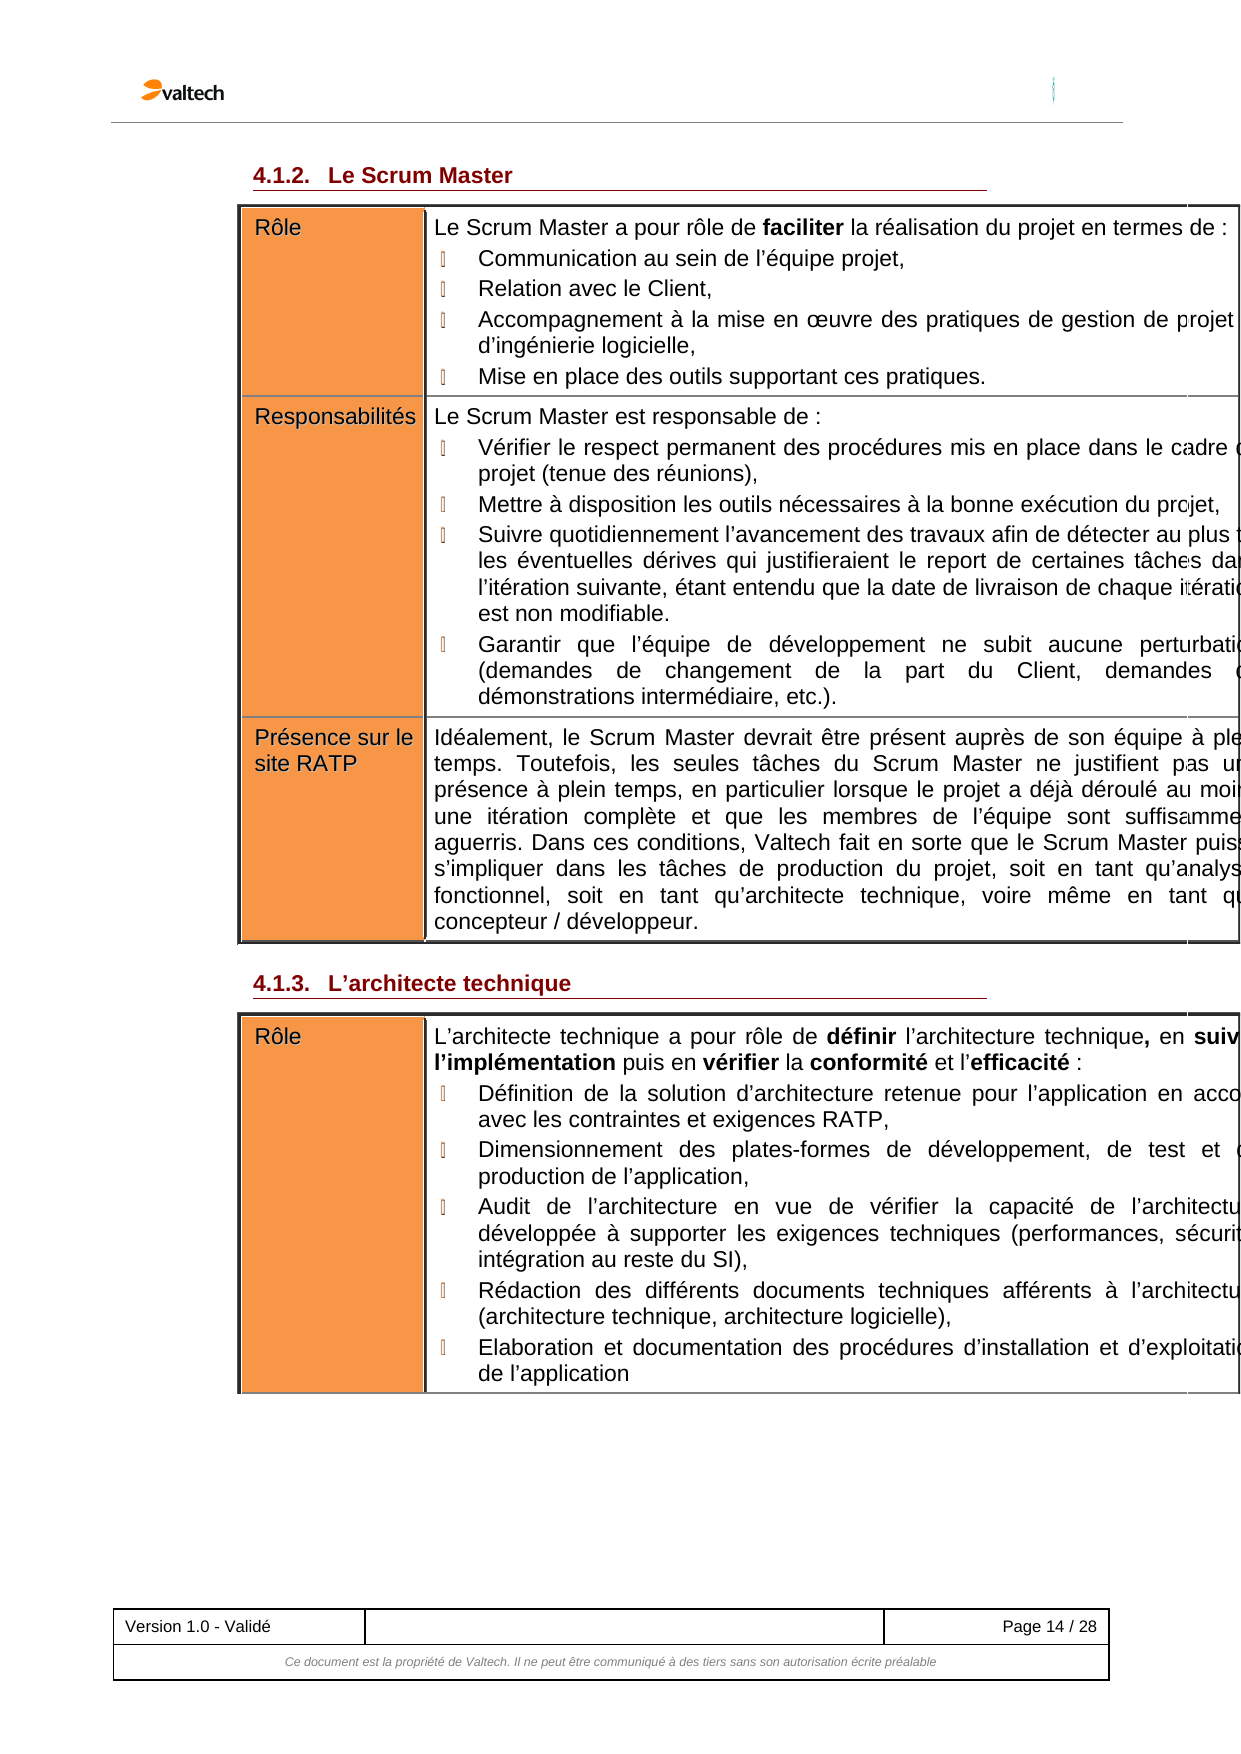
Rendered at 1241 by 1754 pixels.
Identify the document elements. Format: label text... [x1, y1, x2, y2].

table_header L’architecte technique a pour rôle de définir l’architecture technique, en suivre l’implémentation puis en vérifier la conformité et l’efficacité : Définition de la solution d’architecture retenue pour l’application en accord avec les contraintes et exigences RATP, Dimensionnement des plates-formes de développement, de test et de production de l’application, Audit de l’architecture en vue de vérifier la capacité de l’architecture développée à supporter les exigences techniques (performances, sécurité, intégration au reste du SI), Rédaction des différents documents techniques afférents à l’architecture (architecture technique, architecture logicielle), Elaboration et documentation des procédures d’installation et d’exploitation de l’application [425, 1017, 1187, 1392]
table_header L’architecte technique a pour rôle de définir l’architecture technique, en suivre l’implémentation puis en vérifier la conformité et l’efficacité : Définition de la solution d’architecture retenue pour l’application en accord avec les contraintes et exigences RATP, Dimensionnement des plates-formes de développement, de test et de production de l’application, Audit de l’architecture en vue de vérifier la capacité de l’architecture développée à supporter les exigences techniques (performances, sécurité, intégration au reste du SI), Rédaction des différents documents techniques afférents à l’architecture (architecture technique, architecture logicielle), Elaboration et documentation des procédures d’installation et d’exploitation de l’application [1188, 1017, 1238, 1392]
subtitle Le Scrum Master [253, 162, 987, 190]
table_header Le Scrum Master a pour rôle de faciliter la réalisation du projet en termes de : Communication au sein de l’équipe projet, Relation avec le Client, Accompagnement à la mise en œuvre des pratiques de gestion de projet et d’ingénierie logicielle, Mise en place des outils supportant ces pratiques. [1188, 208, 1238, 395]
subtitle L’architecte technique [253, 970, 987, 998]
table_cell Idéalement, le Scrum Master devrait être présent auprès de son équipe à plein temps. Toutefois, les seules tâches du Scrum Master ne justifient pas une présence à plein temps, en particulier lorsque le projet a déjà déroulé au moins une itération complète et que les membres de l’équipe sont suffisamment aguerris. Dans ces conditions, Valtech fait en sorte que le Scrum Master puisse s’impliquer dans les tâches de production du projet, soit en tant qu’analyste fonctionnel, soit en tant qu’architecte technique, voire même en tant que concepteur / développeur. [425, 718, 1187, 940]
table_cell Le Scrum Master est responsable de : Vérifier le respect permanent des procédures mis en place dans le cadre du projet (tenue des réunions), Mettre à disposition les outils nécessaires à la bonne exécution du projet, Suivre quotidiennement l’avancement des travaux afin de détecter au plus tôt les éventuelles dérives qui justifieraient le report de certaines tâches dans l’itération suivante, étant entendu que la date de livraison de chaque itération est non modifiable. Garantir que l’équipe de développement ne subit aucune perturbation (demandes de changement de la part du Client, demandes de démonstrations intermédiaire, etc.). [427, 397, 1187, 716]
table_cell Présence sur le site RATP [242, 718, 425, 940]
table_cell Le Scrum Master est responsable de : Vérifier le respect permanent des procédures mis en place dans le cadre du projet (tenue des réunions), Mettre à disposition les outils nécessaires à la bonne exécution du projet, Suivre quotidiennement l’avancement des travaux afin de détecter au plus tôt les éventuelles dérives qui justifieraient le report de certaines tâches dans l’itération suivante, étant entendu que la date de livraison de chaque itération est non modifiable. Garantir que l’équipe de développement ne subit aucune perturbation (demandes de changement de la part du Client, demandes de démonstrations intermédiaire, etc.). [1188, 397, 1238, 716]
table_header Rôle [242, 1016, 425, 1392]
table_header Le Scrum Master a pour rôle de faciliter la réalisation du projet en termes de : Communication au sein de l’équipe projet, Relation avec le Client, Accompagnement à la mise en œuvre des pratiques de gestion de projet et d’ingénierie logicielle, Mise en place des outils supportant ces pratiques. [425, 208, 1187, 395]
table_header Rôle [242, 207, 425, 395]
table_cell Responsabilités [242, 397, 423, 716]
picture [138, 65, 227, 104]
